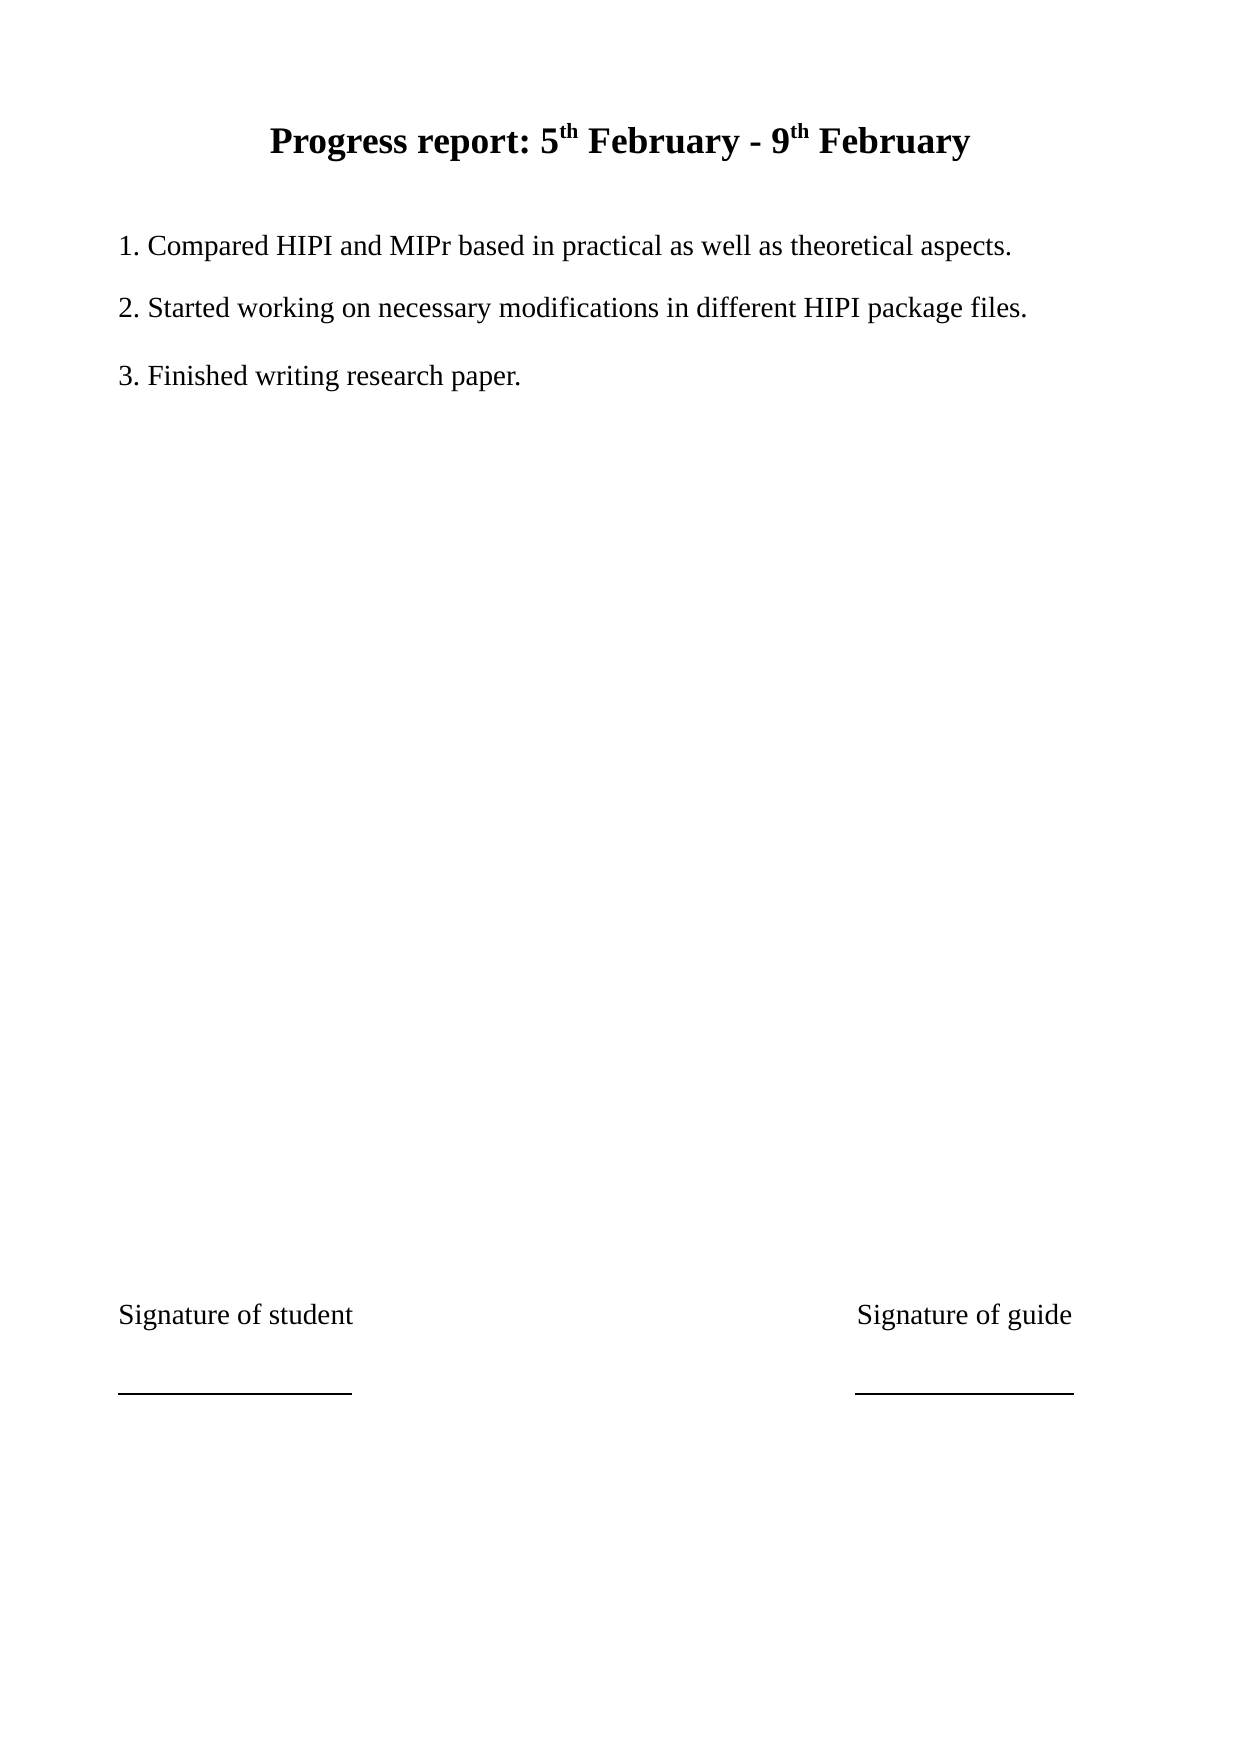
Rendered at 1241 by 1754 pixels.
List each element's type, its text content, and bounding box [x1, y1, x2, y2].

text Progress report: 5th February - 9th February [118, 118, 1122, 161]
text 3. Finished writing research paper. [118, 358, 1122, 391]
text Signature of student Signature of guide [118, 1297, 1122, 1330]
text 2. Started working on necessary modifications in different HIPI package files. [118, 291, 1122, 324]
text 1. Compared HIPI and MIPr based in practical as well as theoretical aspects. [118, 228, 1122, 262]
